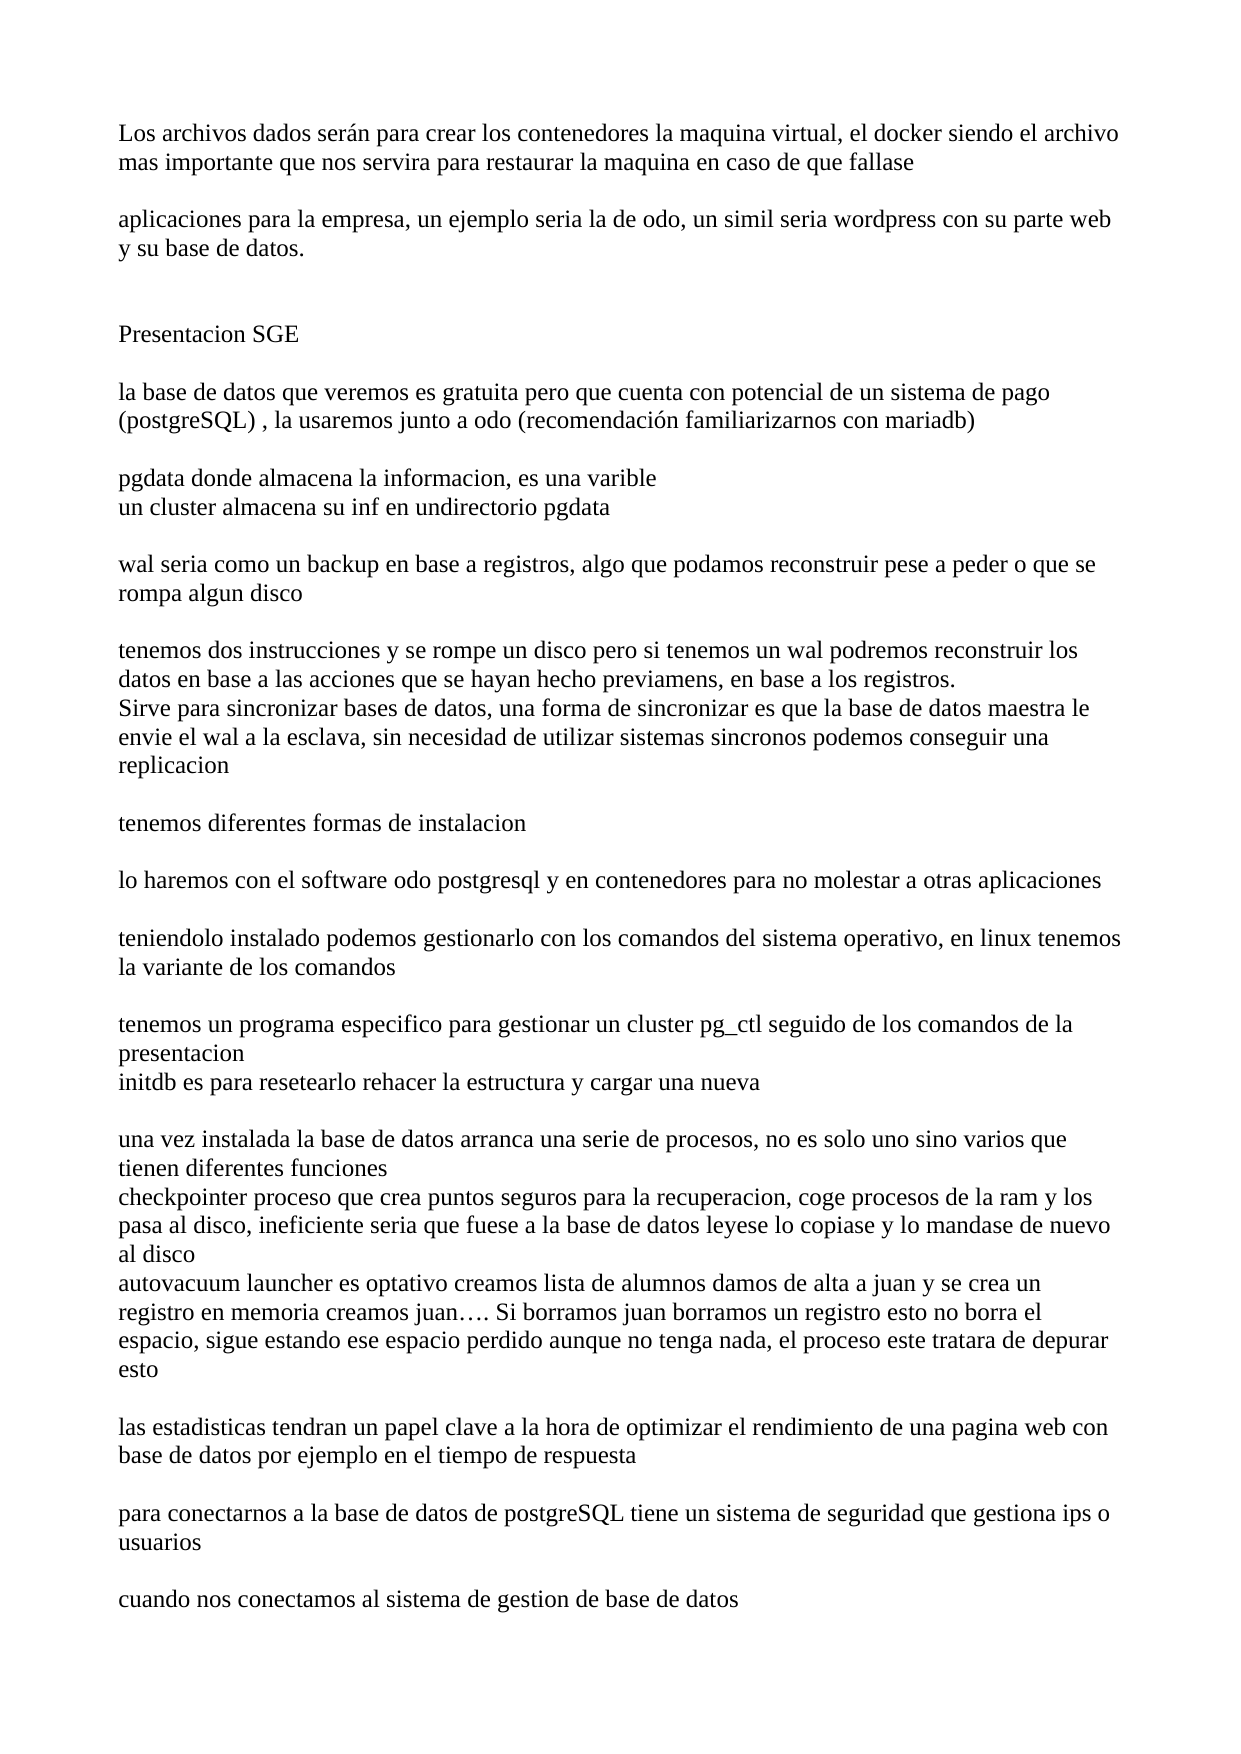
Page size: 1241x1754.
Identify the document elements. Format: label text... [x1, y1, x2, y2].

text pgdata donde almacena la informacion, es una varible [118, 463, 1122, 492]
text initdb es para resetearlo rehacer la estructura y cargar una nueva [118, 1067, 1122, 1096]
text Presentacion SGE [118, 319, 1122, 348]
text tenemos dos instrucciones y se rompe un disco pero si tenemos un wal podremos reconstruir los datos en base a las acciones que se hayan hecho previamens, en base a los registros. [118, 636, 1122, 693]
text Los archivos dados serán para crear los contenedores la maquina virtual, el docker siendo el archivo mas importante que nos servira para restaurar la maquina en caso de que fallase [118, 118, 1122, 176]
text lo haremos con el software odo postgresql y en contenedores para no molestar a otras aplicaciones [118, 866, 1122, 894]
text tenemos un programa especifico para gestionar un cluster pg_ctl seguido de los comandos de la presentacion [118, 1009, 1122, 1067]
text la base de datos que veremos es gratuita pero que cuenta con potencial de un sistema de pago (postgreSQL) , la usaremos junto a odo (recomendación familiarizarnos con mariadb) [118, 377, 1122, 434]
text tenemos diferentes formas de instalacion [118, 808, 1122, 837]
text las estadisticas tendran un papel clave a la hora de optimizar el rendimiento de una pagina web con base de datos por ejemplo en el tiempo de respuesta [118, 1412, 1122, 1469]
text para conectarnos a la base de datos de postgreSQL tiene un sistema de seguridad que gestiona ips o usuarios [118, 1498, 1122, 1556]
text cuando nos conectamos al sistema de gestion de base de datos [118, 1584, 1122, 1613]
text checkpointer proceso que crea puntos seguros para la recuperacion, coge procesos de la ram y los pasa al disco, ineficiente seria que fuese a la base de datos leyese lo copiase y lo mandase de nuevo al disco [118, 1182, 1122, 1268]
text una vez instalada la base de datos arranca una serie de procesos, no es solo uno sino varios que tienen diferentes funciones [118, 1124, 1122, 1182]
text autovacuum launcher es optativo creamos lista de alumnos damos de alta a juan y se crea un registro en memoria creamos juan…. Si borramos juan borramos un registro esto no borra el espacio, sigue estando ese espacio perdido aunque no tenga nada, el proceso este tratara de depurar esto [118, 1268, 1122, 1383]
text teniendolo instalado podemos gestionarlo con los comandos del sistema operativo, en linux tenemos la variante de los comandos [118, 923, 1122, 981]
text aplicaciones para la empresa, un ejemplo seria la de odo, un simil seria wordpress con su parte web y su base de datos. [118, 204, 1122, 262]
text wal seria como un backup en base a registros, algo que podamos reconstruir pese a peder o que se rompa algun disco [118, 549, 1122, 607]
text Sirve para sincronizar bases de datos, una forma de sincronizar es que la base de datos maestra le envie el wal a la esclava, sin necesidad de utilizar sistemas sincronos podemos conseguir una replicacion [118, 693, 1122, 779]
text un cluster almacena su inf en undirectorio pgdata [118, 492, 1122, 521]
